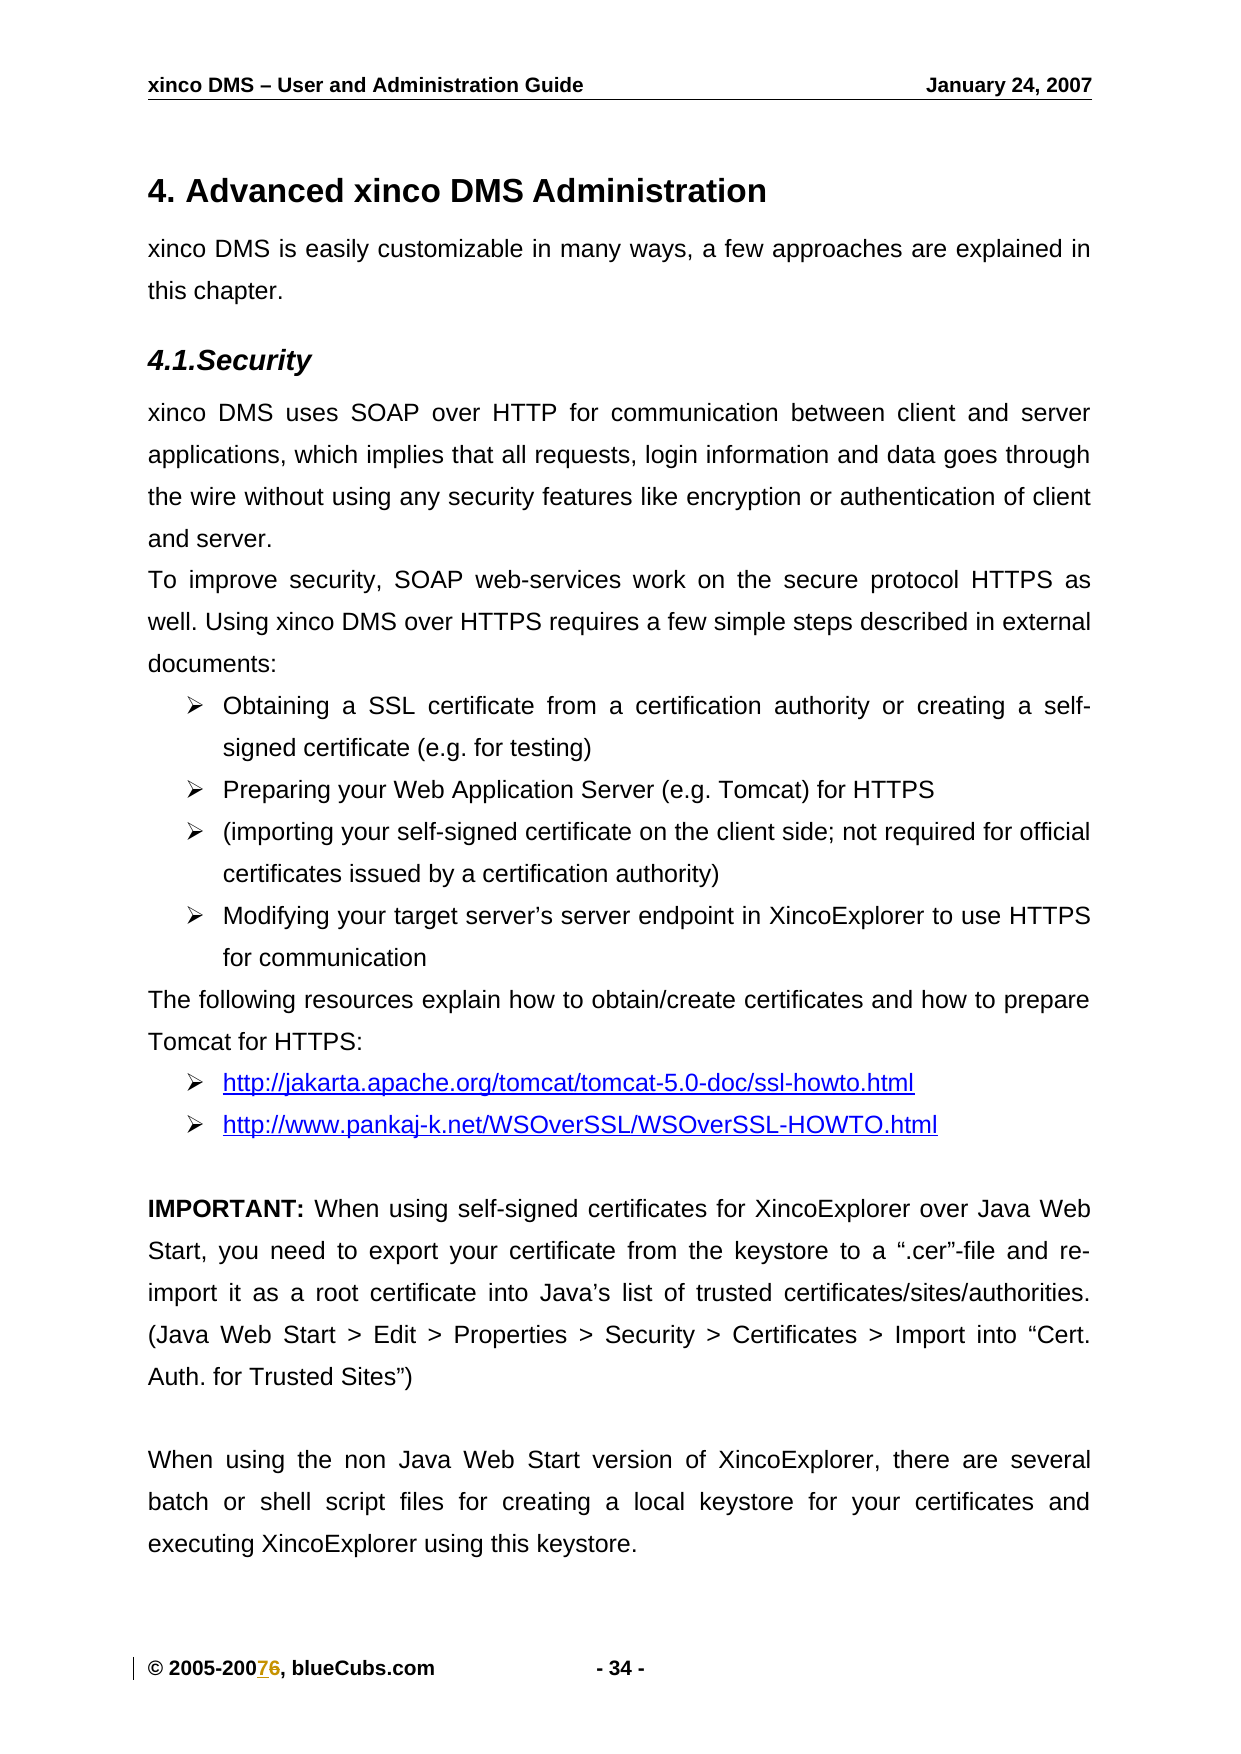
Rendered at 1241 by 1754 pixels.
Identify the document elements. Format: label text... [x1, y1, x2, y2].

text xinco DMS is easily customizable in many ways, a few approaches are explained in this chapter. [148, 235, 1092, 305]
list Obtaining a SSL certificate from a certification authority or creating a self-signed certificate (e.g. for testing) [185, 692, 1092, 762]
text When using the non Java Web Start version of XincoExplorer, there are several batch or shell script files for creating a local keystore for your certificates and executing XincoExplorer using this keystore. [148, 1446, 1092, 1558]
list (importing your self-signed certificate on the client side; not required for official certificates issued by a certification authority) [185, 818, 1092, 888]
list http://www.pankaj-k.net/WSOverSSL/WSOverSSL-HOWTO.html [185, 1111, 1092, 1139]
subtitle Security [148, 344, 1092, 376]
text The following resources explain how to obtain/create certificates and how to prepare Tomcat for HTTPS: [148, 985, 1092, 1055]
text IMPORTANT: When using self-signed certificates for XincoExplorer over Java Web Start, you need to export your certificate from the keystore to a “.cer”-file and re-import it as a root certificate into Java’s list of trusted certificates/sites/authorities. (Java Web Start > Edit > Properties > Security > Certificates > Import into “Cert. Auth. for Trusted Sites”) [148, 1195, 1092, 1390]
list Modifying your target server’s server endpoint in XincoExplorer to use HTTPS for communication [185, 902, 1092, 971]
subtitle Advanced xinco DMS Administration [148, 173, 1092, 210]
list http://jakarta.apache.org/tomcat/tomcat-5.0-doc/ssl-howto.html [185, 1069, 1092, 1097]
text xinco DMS uses SOAP over HTTP for communication between client and server applications, which implies that all requests, login information and data goes through the wire without using any security features like encryption or authentication of client and server. [148, 399, 1092, 552]
list Preparing your Web Application Server (e.g. Tomcat) for HTTPS [185, 776, 1092, 804]
text To improve security, SOAP web-services work on the secure protocol HTTPS as well. Using xinco DMS over HTTPS requires a few simple steps described in external documents: [148, 566, 1092, 678]
